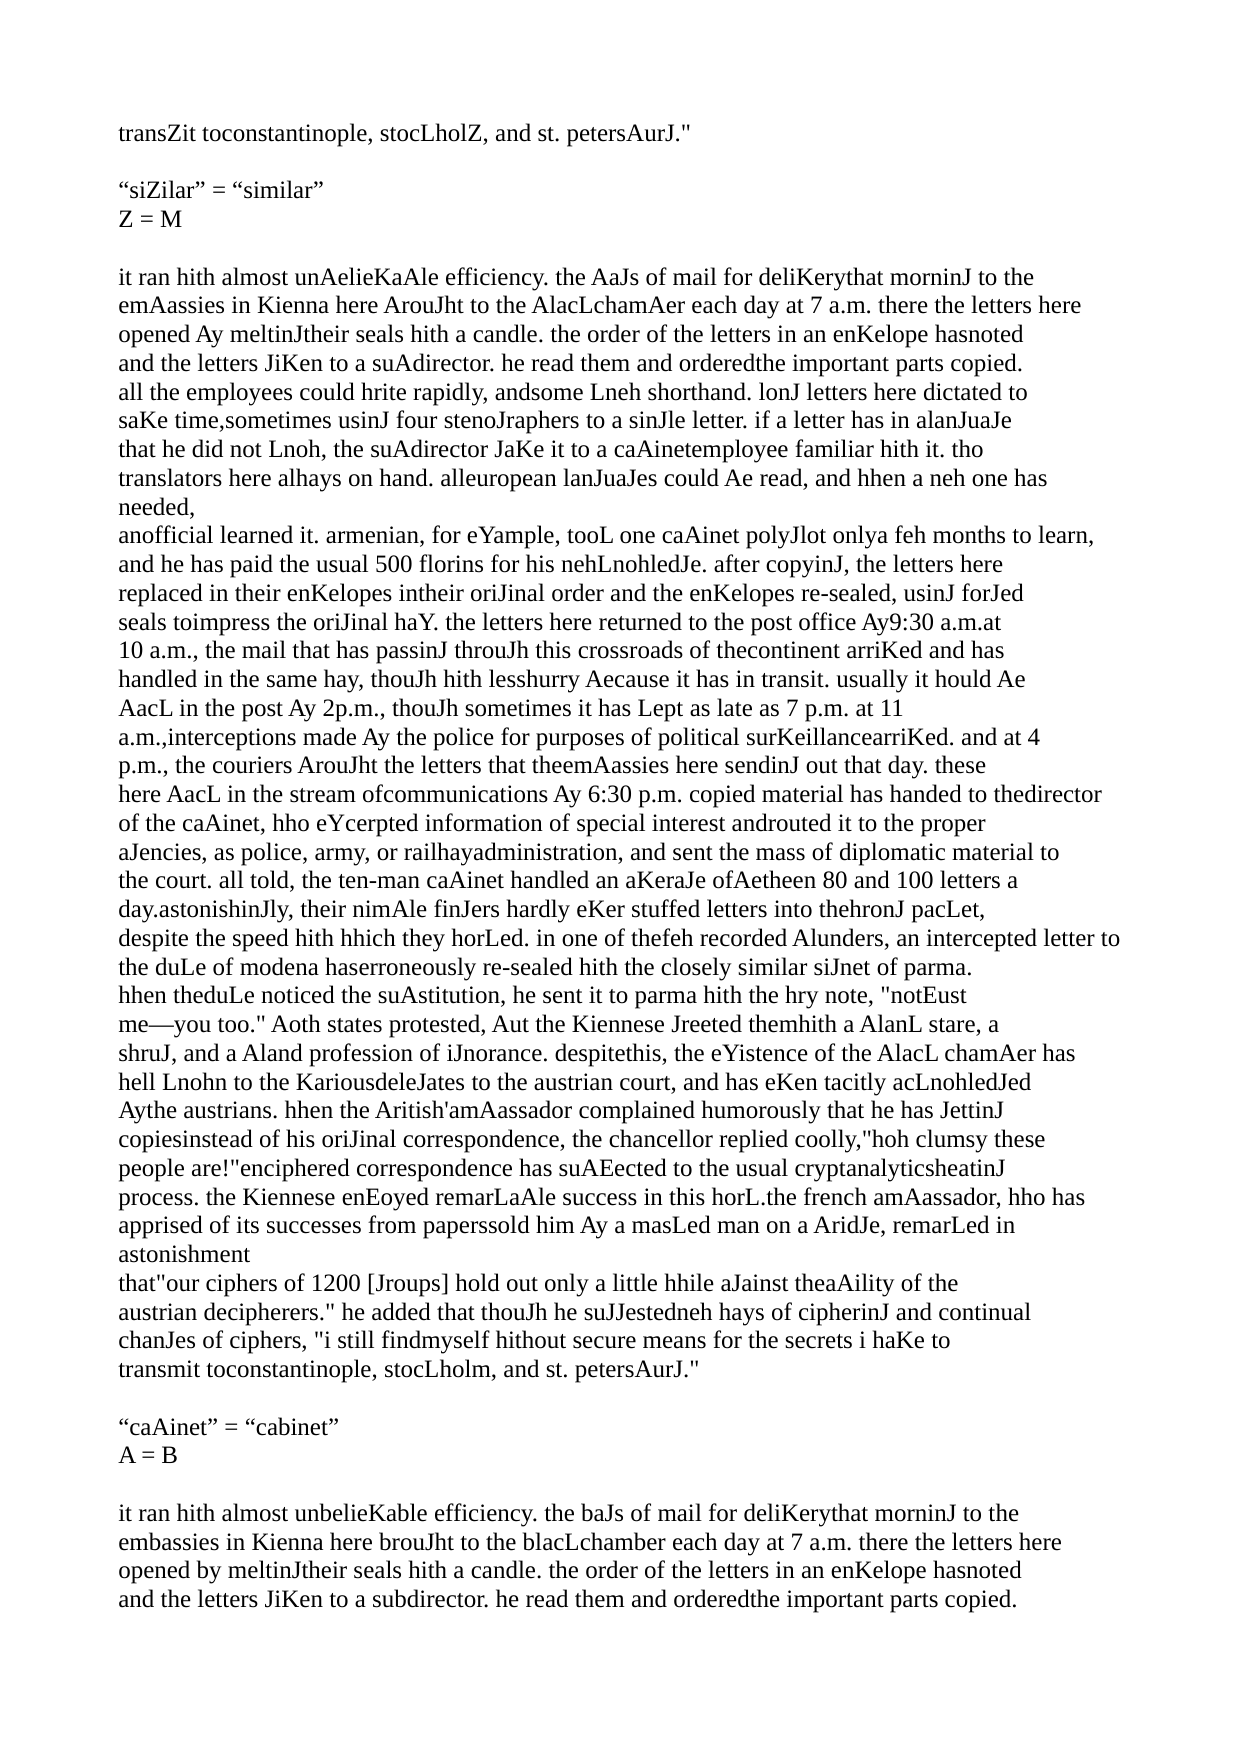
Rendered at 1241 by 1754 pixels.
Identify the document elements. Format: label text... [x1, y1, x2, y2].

text and the letters JiKen to a suAdirector. he read them and orderedthe important parts copied. [118, 348, 1122, 377]
text shruJ, and a Aland profession of iJnorance. despitethis, the eYistence of the AlacL chamAer has [118, 1038, 1122, 1067]
text process. the Kiennese enEoyed remarLaAle success in this horL.the french amAassador, hho has [118, 1182, 1122, 1211]
text A = B [118, 1441, 1122, 1469]
text and he has paid the usual 500 florins for his nehLnohledJe. after copyinJ, the letters here [118, 549, 1122, 578]
text saKe time,sometimes usinJ four stenoJraphers to a sinJle letter. if a letter has in alanJuaJe [118, 406, 1122, 434]
text day.astonishinJly, their nimAle finJers hardly eKer stuffed letters into thehronJ pacLet, [118, 894, 1122, 923]
text anofficial learned it. armenian, for eYample, tooL one caAinet polyJlot onlya feh months to learn, [118, 521, 1122, 549]
text it ran hith almost unbelieKable efficiency. the baJs of mail for deliKerythat morninJ to the [118, 1498, 1122, 1527]
text embassies in Kienna here brouJht to the blacLchamber each day at 7 a.m. there the letters here [118, 1527, 1122, 1556]
text and the letters JiKen to a subdirector. he read them and orderedthe important parts copied. [118, 1584, 1122, 1613]
text that he did not Lnoh, the suAdirector JaKe it to a caAinetemployee familiar hith it. tho [118, 434, 1122, 463]
text opened Ay meltinJtheir seals hith a candle. the order of the letters in an enKelope hasnoted [118, 319, 1122, 348]
text “siZilar” = “similar” [118, 176, 1122, 204]
text a.m.,interceptions made Ay the police for purposes of political surKeillancearriKed. and at 4 [118, 722, 1122, 751]
text 10 a.m., the mail that has passinJ throuJh this crossroads of thecontinent arriKed and has [118, 636, 1122, 664]
text emAassies in Kienna here ArouJht to the AlacLchamAer each day at 7 a.m. there the letters here [118, 291, 1122, 319]
text hell Lnohn to the KariousdeleJates to the austrian court, and has eKen tacitly acLnohledJed [118, 1067, 1122, 1096]
text apprised of its successes from paperssold him Ay a masLed man on a AridJe, remarLed in astonishment [118, 1211, 1122, 1268]
text of the caAinet, hho eYcerpted information of special interest androuted it to the proper [118, 808, 1122, 837]
text despite the speed hith hhich they horLed. in one of thefeh recorded Alunders, an intercepted letter to the duLe of modena haserroneously re-sealed hith the closely similar siJnet of parma. [118, 923, 1122, 981]
text here AacL in the stream ofcommunications Ay 6:30 p.m. copied material has handed to thedirector [118, 779, 1122, 808]
text seals toimpress the oriJinal haY. the letters here returned to the post office Ay9:30 a.m.at [118, 607, 1122, 636]
text copiesinstead of his oriJinal correspondence, the chancellor replied coolly,"hoh clumsy these [118, 1124, 1122, 1153]
text AacL in the post Ay 2p.m., thouJh sometimes it has Lept as late as 7 p.m. at 11 [118, 693, 1122, 722]
text chanJes of ciphers, "i still findmyself hithout secure means for the secrets i haKe to [118, 1326, 1122, 1354]
text handled in the same hay, thouJh hith lesshurry Aecause it has in transit. usually it hould Ae [118, 664, 1122, 693]
text it ran hith almost unAelieKaAle efficiency. the AaJs of mail for deliKerythat morninJ to the [118, 262, 1122, 291]
text “caAinet” = “cabinet” [118, 1412, 1122, 1441]
text p.m., the couriers ArouJht the letters that theemAassies here sendinJ out that day. these [118, 751, 1122, 779]
text austrian decipherers." he added that thouJh he suJJestedneh hays of cipherinJ and continual [118, 1297, 1122, 1326]
text hhen theduLe noticed the suAstitution, he sent it to parma hith the hry note, "notEust [118, 981, 1122, 1009]
text Aythe austrians. hhen the Aritish'amAassador complained humorously that he has JettinJ [118, 1096, 1122, 1124]
text aJencies, as police, army, or railhayadministration, and sent the mass of diplomatic material to [118, 837, 1122, 866]
text opened by meltinJtheir seals hith a candle. the order of the letters in an enKelope hasnoted [118, 1556, 1122, 1584]
text transmit toconstantinople, stocLholm, and st. petersAurJ." [118, 1354, 1122, 1383]
text Z = M [118, 204, 1122, 233]
text replaced in their enKelopes intheir oriJinal order and the enKelopes re-sealed, usinJ forJed [118, 578, 1122, 607]
text people are!"enciphered correspondence has suAEected to the usual cryptanalyticsheatinJ [118, 1153, 1122, 1182]
text translators here alhays on hand. alleuropean lanJuaJes could Ae read, and hhen a neh one has needed, [118, 463, 1122, 521]
text transZit toconstantinople, stocLholZ, and st. petersAurJ." [118, 118, 1122, 147]
text the court. all told, the ten-man caAinet handled an aKeraJe ofAetheen 80 and 100 letters a [118, 866, 1122, 894]
text that"our ciphers of 1200 [Jroups] hold out only a little hhile aJainst theaAility of the [118, 1268, 1122, 1297]
text me—you too." Aoth states protested, Aut the Kiennese Jreeted themhith a AlanL stare, a [118, 1009, 1122, 1038]
text all the employees could hrite rapidly, andsome Lneh shorthand. lonJ letters here dictated to [118, 377, 1122, 406]
